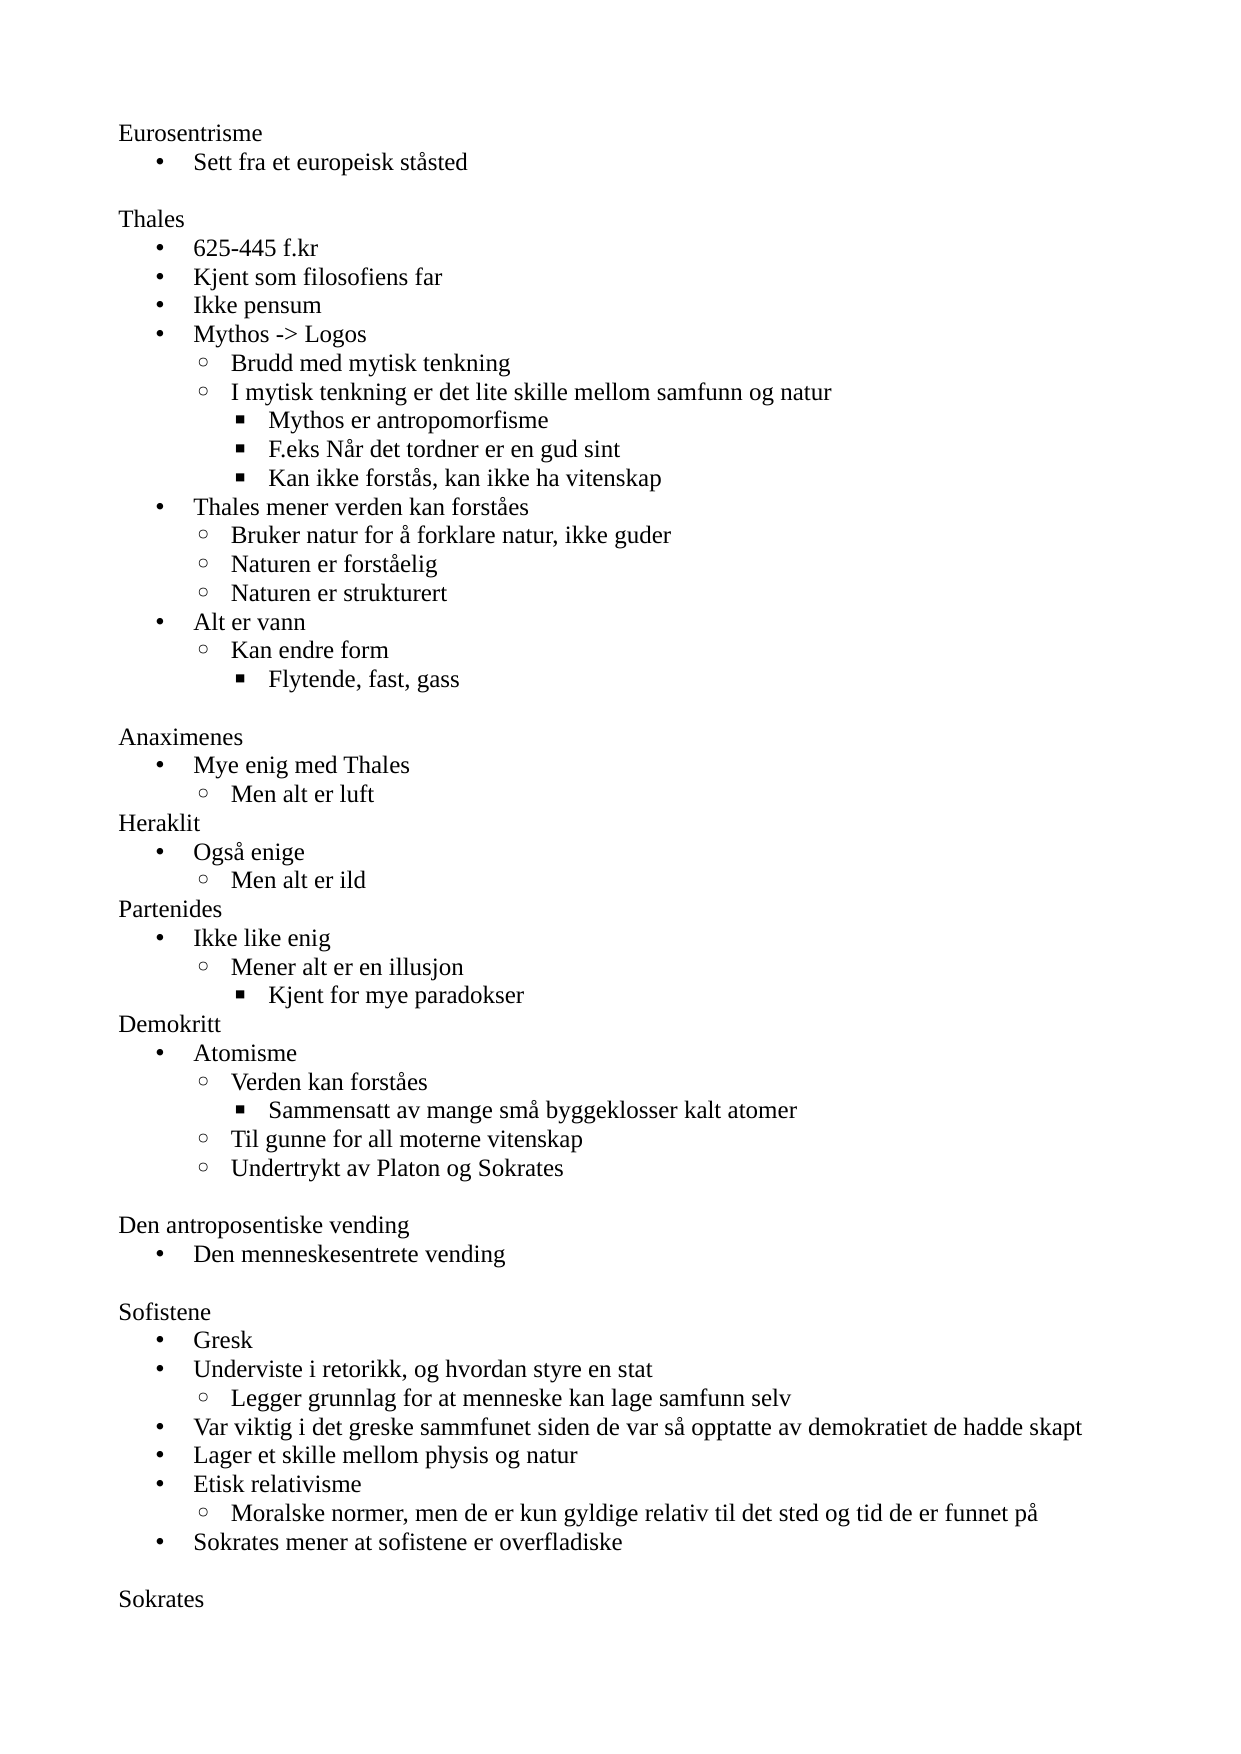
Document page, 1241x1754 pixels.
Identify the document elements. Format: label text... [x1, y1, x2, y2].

text Sofistene [118, 1297, 1122, 1326]
list Kan ikke forstås, kan ikke ha vitenskap [231, 463, 1122, 492]
list 625-445 f.kr [156, 233, 1122, 262]
list Moralske normer, men de er kun gyldige relativ til det sted og tid de er funnet på [193, 1498, 1122, 1527]
list Var viktig i det greske sammfunet siden de var så opptatte av demokratiet de hadde skapt [156, 1412, 1122, 1441]
list Mener alt er en illusjon [193, 952, 1122, 981]
list Gresk [156, 1326, 1122, 1354]
text Thales [118, 204, 1122, 233]
list Verden kan forståes [193, 1067, 1122, 1096]
list Også enige [156, 837, 1122, 866]
list Ikke like enig [156, 923, 1122, 952]
list Bruker natur for å forklare natur, ikke guder [193, 521, 1122, 549]
text Anaximenes [118, 722, 1122, 751]
list Sett fra et europeisk ståsted [156, 147, 1122, 176]
list Etisk relativisme [156, 1469, 1122, 1498]
list Brudd med mytisk tenkning [193, 348, 1122, 377]
list Til gunne for all moterne vitenskap [193, 1124, 1122, 1153]
list Mythos er antropomorfisme [231, 406, 1122, 434]
text Partenides [118, 894, 1122, 923]
text Demokritt [118, 1009, 1122, 1038]
list F.eks Når det tordner er en gud sint [231, 434, 1122, 463]
list Sokrates mener at sofistene er overfladiske [156, 1527, 1122, 1556]
list Thales mener verden kan forståes [156, 492, 1122, 521]
list I mytisk tenkning er det lite skille mellom samfunn og natur [193, 377, 1122, 406]
list Mye enig med Thales [156, 751, 1122, 779]
list Sammensatt av mange små byggeklosser kalt atomer [231, 1096, 1122, 1124]
list Underviste i retorikk, og hvordan styre en stat [156, 1354, 1122, 1383]
list Men alt er ild [193, 866, 1122, 894]
list Mythos -> Logos [156, 319, 1122, 348]
list Den menneskesentrete vending [156, 1239, 1122, 1268]
text Heraklit [118, 808, 1122, 837]
list Lager et skille mellom physis og natur [156, 1441, 1122, 1469]
list Naturen er strukturert [193, 578, 1122, 607]
text Sokrates [118, 1584, 1122, 1613]
list Naturen er forståelig [193, 549, 1122, 578]
list Atomisme [156, 1038, 1122, 1067]
text Eurosentrisme [118, 118, 1122, 147]
list Kjent som filosofiens far [156, 262, 1122, 291]
list Ikke pensum [156, 291, 1122, 319]
list Undertrykt av Platon og Sokrates [193, 1153, 1122, 1182]
list Kjent for mye paradokser [231, 981, 1122, 1009]
list Flytende, fast, gass [231, 664, 1122, 693]
text Den antroposentiske vending [118, 1211, 1122, 1239]
list Kan endre form [193, 636, 1122, 664]
list Legger grunnlag for at menneske kan lage samfunn selv [193, 1383, 1122, 1412]
list Men alt er luft [193, 779, 1122, 808]
list Alt er vann [156, 607, 1122, 636]
